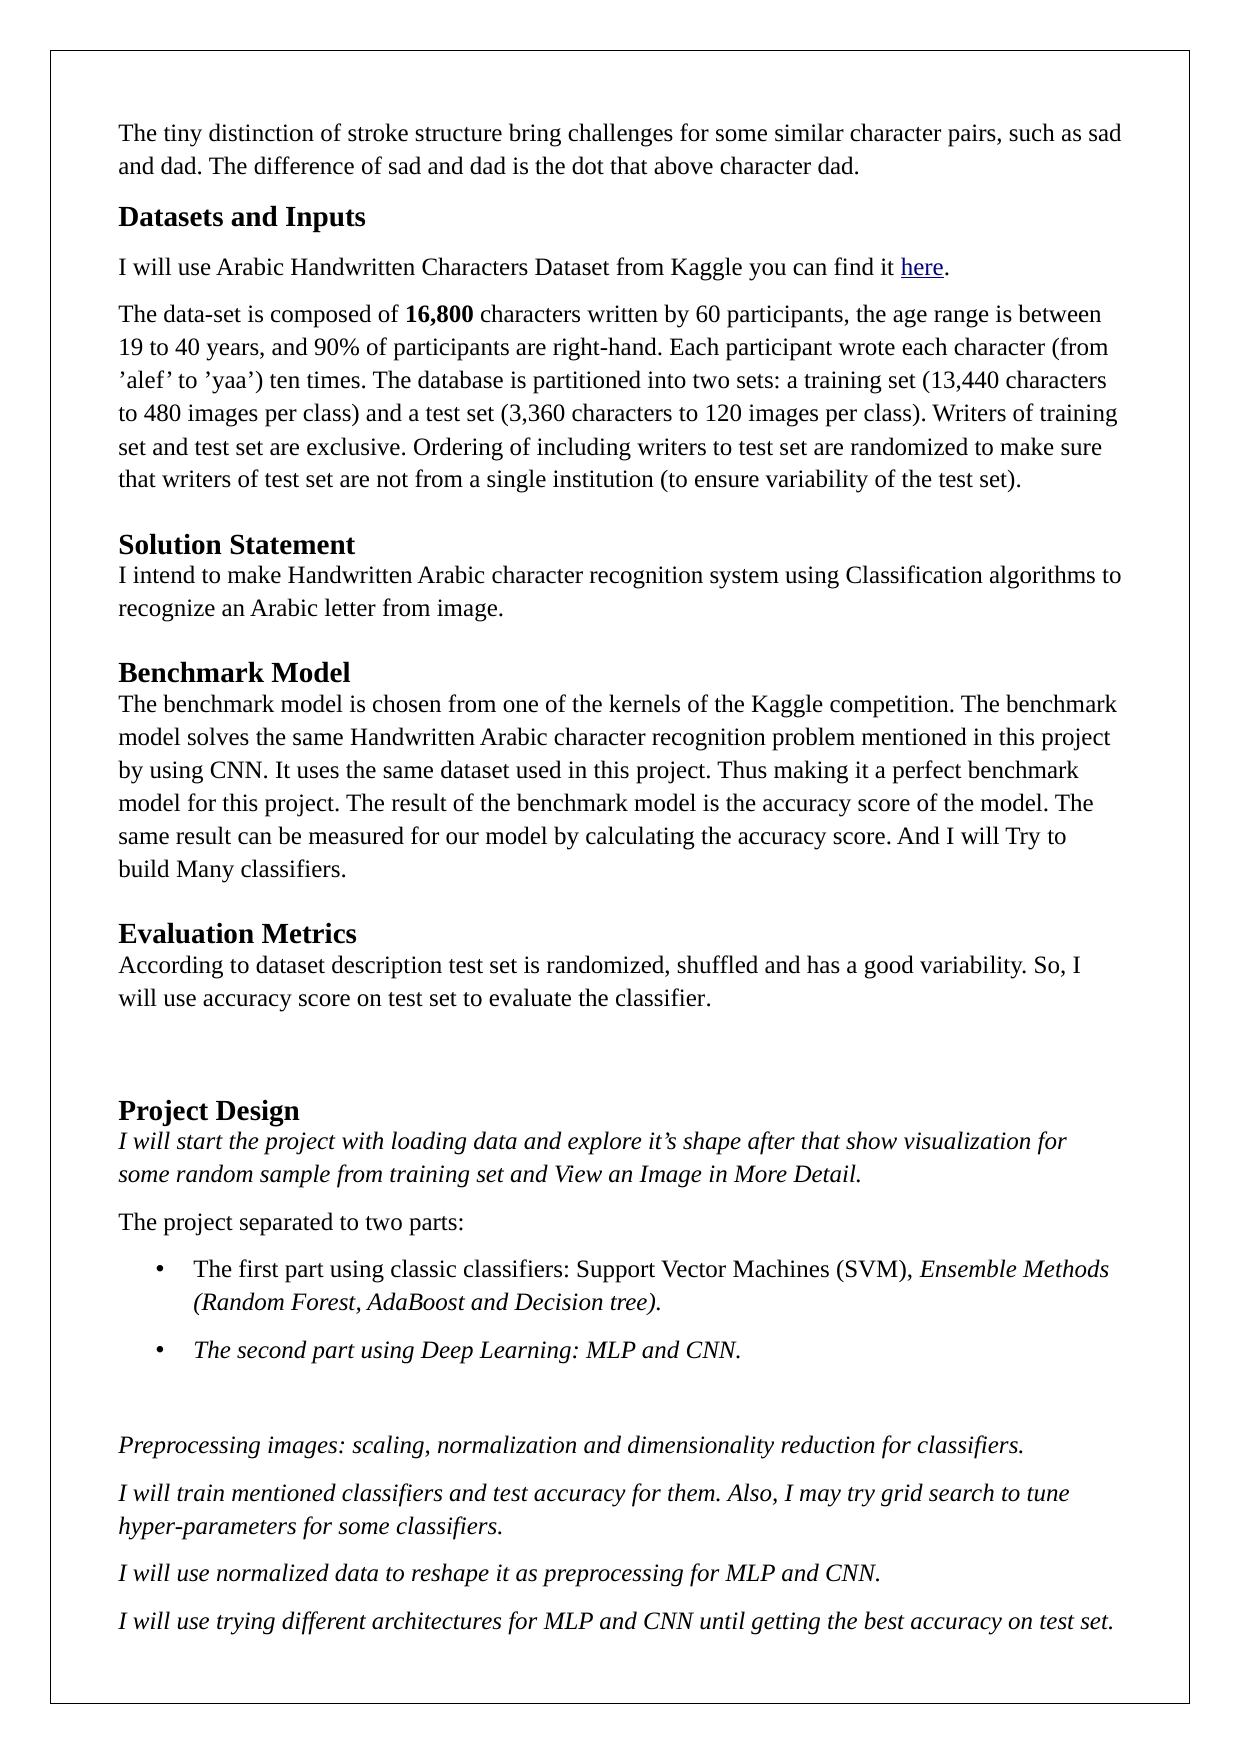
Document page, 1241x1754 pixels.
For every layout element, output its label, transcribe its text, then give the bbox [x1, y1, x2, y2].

text The benchmark model is chosen from one of the kernels of the Kaggle competition. The benchmark model solves the same Handwritten Arabic character recognition problem mentioned in this project by using CNN. It uses the same dataset used in this project. Thus making it a perfect benchmark model for this project. The result of the benchmark model is the accuracy score of the model. The same result can be measured for our model by calculating the accuracy score. And I will Try to build Many classifiers. [118, 689, 1122, 883]
subtitle Project Design [118, 1093, 1122, 1126]
list The second part using Deep Learning: MLP and CNN. [156, 1335, 1122, 1364]
text I will train mentioned classifiers and test accuracy for them. Also, I may try grid search to tune hyper-parameters for some classifiers. [118, 1478, 1122, 1540]
text The data-set is composed of 16,800 characters written by 60 participants, the age range is between 19 to 40 years, and 90% of participants are right-hand. Each participant wrote each character (from ’alef’ to ’yaa’) ten times. The database is partitioned into two sets: a training set (13,440 characters to 480 images per class) and a test set (3,360 characters to 120 images per class). Writers of training set and test set are exclusive. Ordering of including writers to test set are randomized to make sure that writers of test set are not from a single institution (to ensure variability of the test set). [118, 299, 1122, 493]
text I will use trying different architectures for MLP and CNN until getting the best accuracy on test set. [118, 1606, 1122, 1635]
text Datasets and Inputs [118, 199, 1122, 232]
subtitle Solution Statement [118, 527, 1122, 560]
list The first part using classic classifiers: Support Vector Machines (SVM), Ensemble Methods (Random Forest, AdaBoost and Decision tree). [156, 1254, 1122, 1316]
text I will use Arabic Handwritten Characters Dataset from Kaggle you can find it here. [118, 252, 1122, 281]
text The project separated to two parts: [118, 1207, 1122, 1236]
text I intend to make Handwritten Arabic character recognition system using Classification algorithms to recognize an Arabic letter from image. [118, 560, 1122, 622]
text I will start the project with loading data and explore it’s shape after that show visualization for some random sample from training set and View an Image in More Detail. [118, 1126, 1122, 1188]
text The tiny distinction of stroke structure bring challenges for some similar character pairs, such as sad and dad. The difference of sad and dad is the dot that above character dad. [118, 118, 1122, 180]
text Preprocessing images: scaling, normalization and dimensionality reduction for classifiers. [118, 1430, 1122, 1459]
subtitle Benchmark Model [118, 656, 1122, 689]
text According to dataset description test set is randomized, shuffled and has a good variability. So, I will use accuracy score on test set to evaluate the classifier. [118, 950, 1122, 1012]
text I will use normalized data to reshape it as preprocessing for MLP and CNN. [118, 1558, 1122, 1587]
subtitle Evaluation Metrics [118, 916, 1122, 950]
